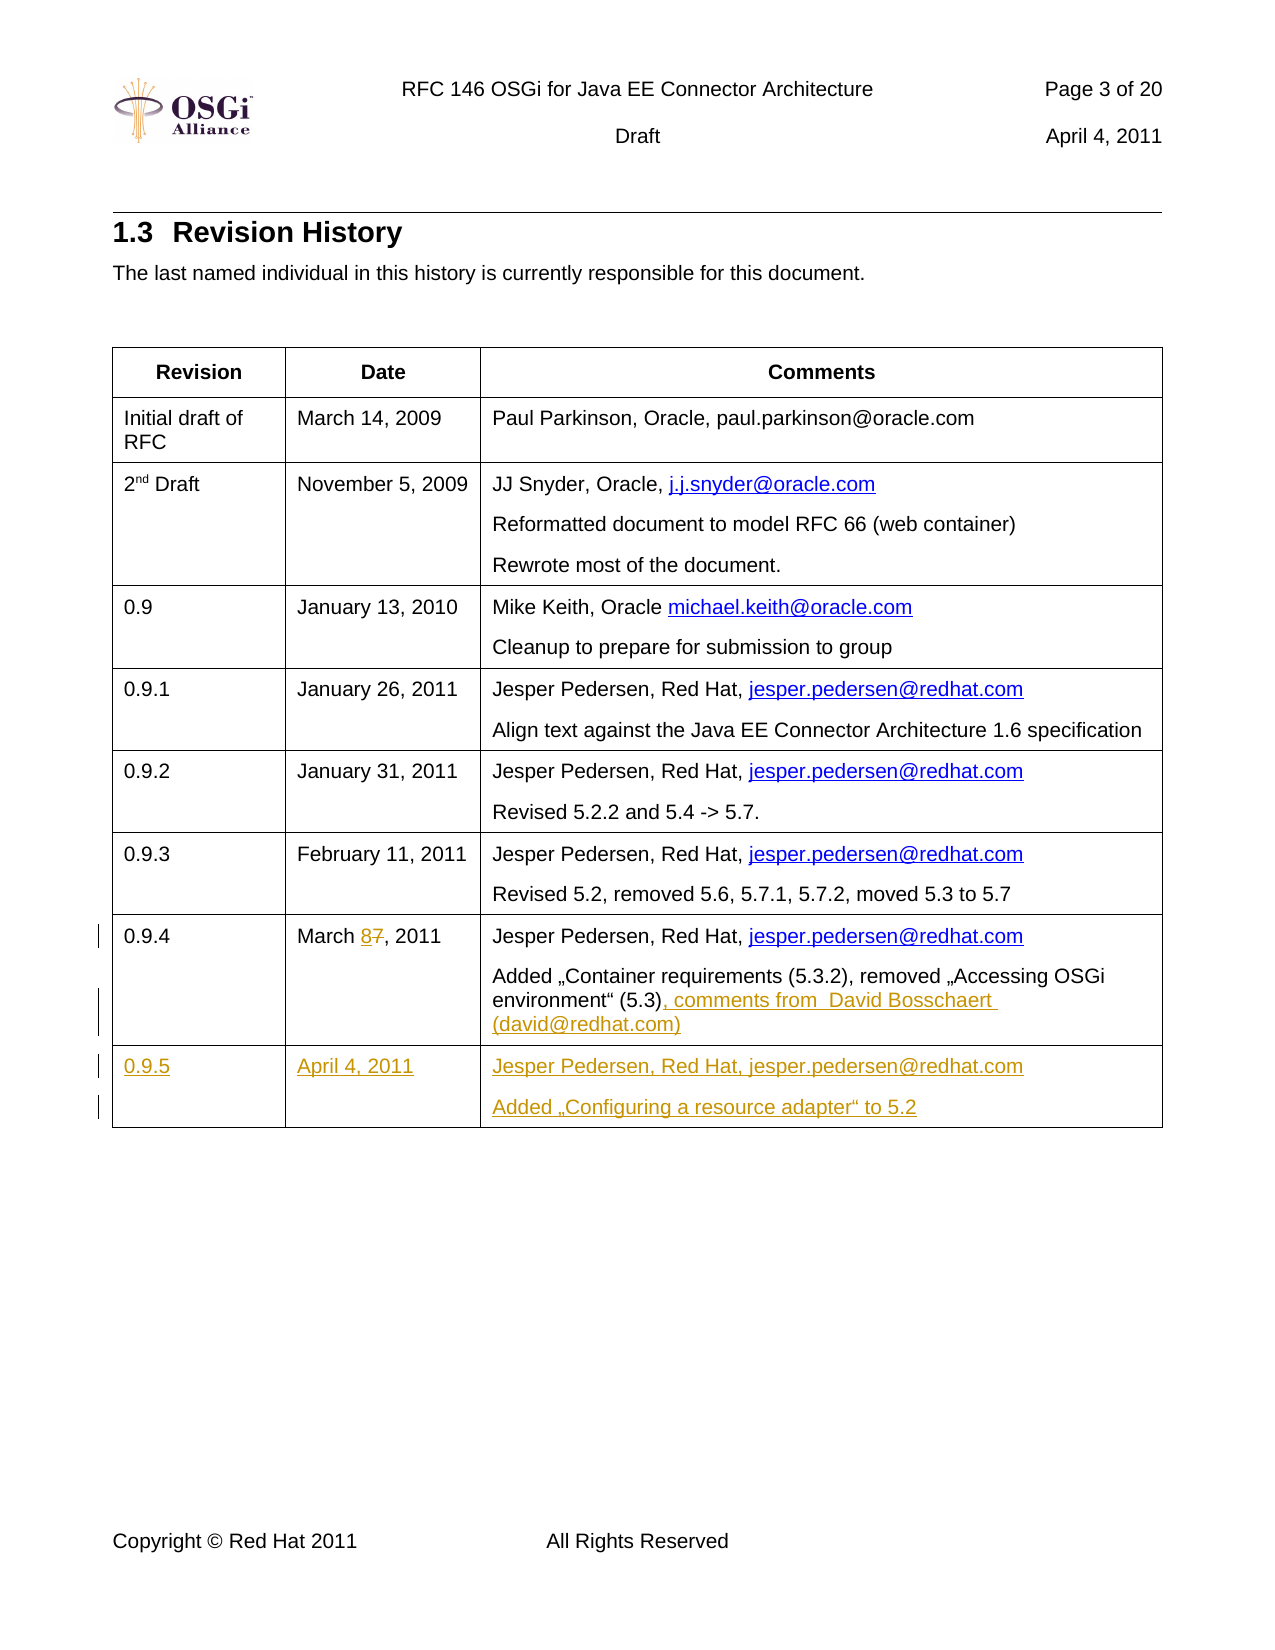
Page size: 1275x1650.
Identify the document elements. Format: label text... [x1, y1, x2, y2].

table_cell 0.9 [113, 586, 285, 667]
table_cell 0.9.1 [113, 669, 285, 750]
table_cell November 5, 2009 [286, 463, 480, 585]
table_cell 0.9.4 [113, 915, 285, 1044]
table_cell 0.9.5 [113, 1046, 285, 1127]
table_cell January 26, 2011 [286, 669, 480, 750]
table_cell Paul Parkinson, Oracle, paul.parkinson@oracle.com [481, 398, 1162, 462]
table_cell January 31, 2011 [286, 751, 480, 832]
picture [114, 78, 254, 143]
table_header Comments [481, 348, 1162, 397]
table_cell March 14, 2009 [286, 398, 480, 462]
table_cell April 4, 2011 [286, 1046, 480, 1127]
table_cell January 13, 2010 [286, 586, 480, 667]
table_cell February 11, 2011 [286, 833, 480, 914]
table_cell Jesper Pedersen, Red Hat, jesper.pedersen@redhat.com Align text against the Java EE Connector Architecture 1.6 specification [481, 669, 1162, 750]
table_header Date [286, 348, 480, 397]
table_cell Jesper Pedersen, Red Hat, jesper.pedersen@redhat.com Added „Container requirements (5.3.2), removed „Accessing OSGi environment“ (5.3), comments from David Bosschaert (david@redhat.com) [481, 915, 1162, 1044]
table_cell Initial draft of RFC [113, 398, 285, 462]
table_cell Jesper Pedersen, Red Hat, jesper.pedersen@redhat.com Revised 5.2, removed 5.6, 5.7.1, 5.7.2, moved 5.3 to 5.7 [481, 833, 1162, 914]
subtitle Revision History [112, 213, 1162, 249]
text The last named individual in this history is currently responsible for this document. [112, 261, 1162, 285]
table_cell 0.9.2 [113, 751, 285, 832]
table_cell Mike Keith, Oracle michael.keith@oracle.com Cleanup to prepare for submission to group [481, 586, 1162, 667]
table_header Revision [113, 348, 285, 397]
table_cell Jesper Pedersen, Red Hat, jesper.pedersen@redhat.com Added „Configuring a resource adapter“ to 5.2 [481, 1046, 1162, 1127]
table_cell 2nd Draft [113, 463, 285, 585]
table_cell Jesper Pedersen, Red Hat, jesper.pedersen@redhat.com Revised 5.2.2 and 5.4 -> 5.7. [481, 751, 1162, 832]
table_cell March 8, 2011 [286, 915, 480, 1044]
table_cell 0.9.3 [113, 833, 285, 914]
table_cell JJ Snyder, Oracle, j.j.snyder@oracle.com Reformatted document to model RFC 66 (web container) Rewrote most of the document. [481, 463, 1162, 585]
